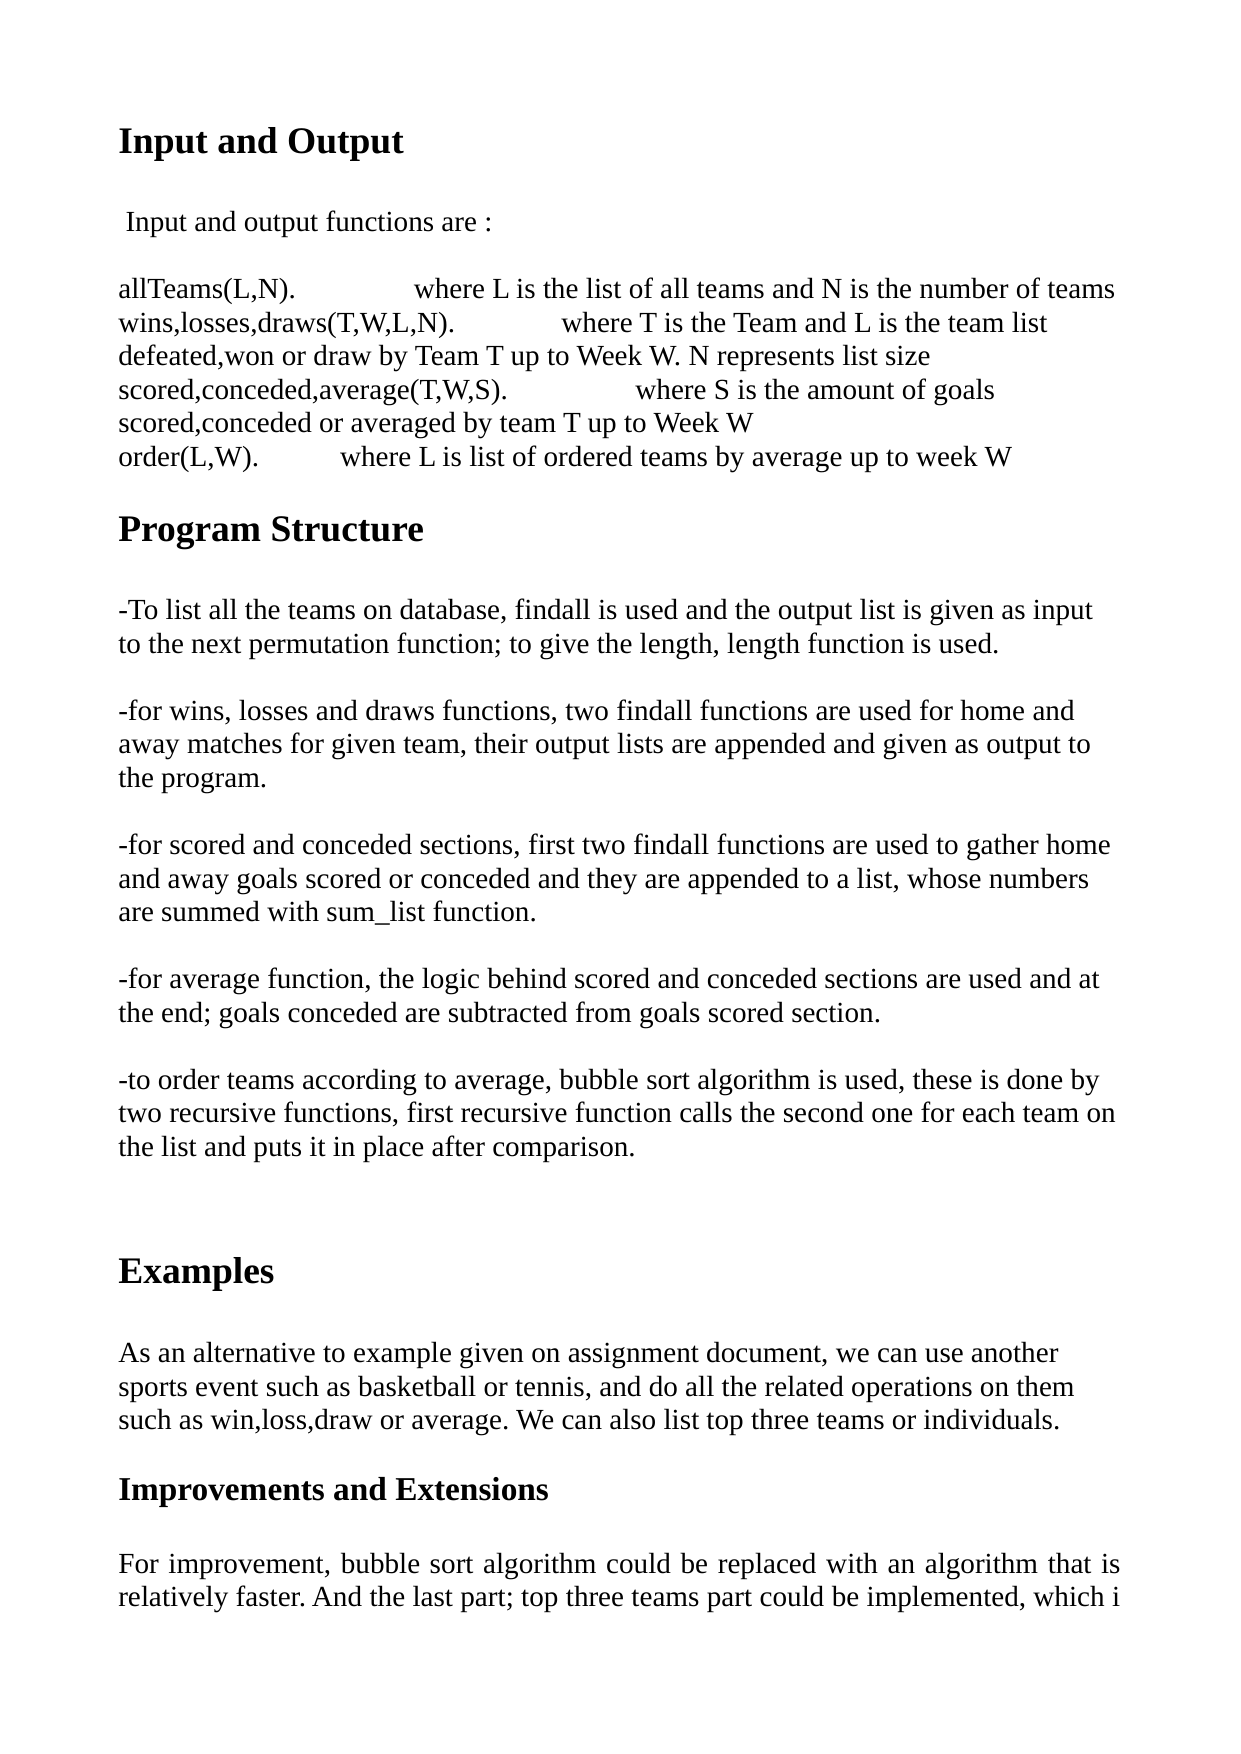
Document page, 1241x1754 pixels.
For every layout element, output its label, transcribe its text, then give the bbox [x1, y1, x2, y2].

text Program Structure [118, 506, 1122, 549]
text As an alternative to example given on assignment document, we can use another sports event such as basketball or tennis, and do all the related operations on them such as win,loss,draw or average. We can also list top three teams or individuals. [118, 1335, 1122, 1436]
text allTeams(L,N). where L is the list of all teams and N is the number of teams [118, 271, 1122, 305]
text -To list all the teams on database, findall is used and the output list is given as input to the next permutation function; to give the length, length function is used. [118, 592, 1122, 659]
text scored,conceded,average(T,W,S). where S is the amount of goals scored,conceded or averaged by team T up to Week W [118, 372, 1122, 439]
text -for scored and conceded sections, first two findall functions are used to gather home and away goals scored or conceded and they are appended to a list, whose numbers are summed with sum_list function. [118, 827, 1122, 928]
text Input and Output [118, 118, 1122, 161]
text Examples [118, 1249, 1122, 1292]
text Input and output functions are : [118, 204, 1122, 238]
text -to order teams according to average, bubble sort algorithm is used, these is done by two recursive functions, first recursive function calls the second one for each team on the list and puts it in place after comparison. [118, 1062, 1122, 1163]
text -for average function, the logic behind scored and conceded sections are used and at the end; goals conceded are subtracted from goals scored section. [118, 961, 1122, 1028]
text For improvement, bubble sort algorithm could be replaced with an algorithm that is relatively faster. And the last part; top three teams part could be implemented, which i [118, 1546, 1122, 1613]
text -for wins, losses and draws functions, two findall functions are used for home and away matches for given team, their output lists are appended and given as output to the program. [118, 693, 1122, 794]
text order(L,W). where L is list of ordered teams by average up to week W [118, 439, 1122, 473]
text Improvements and Extensions [118, 1469, 1122, 1508]
text wins,losses,draws(T,W,L,N). where T is the Team and L is the team list defeated,won or draw by Team T up to Week W. N represents list size [118, 305, 1122, 372]
